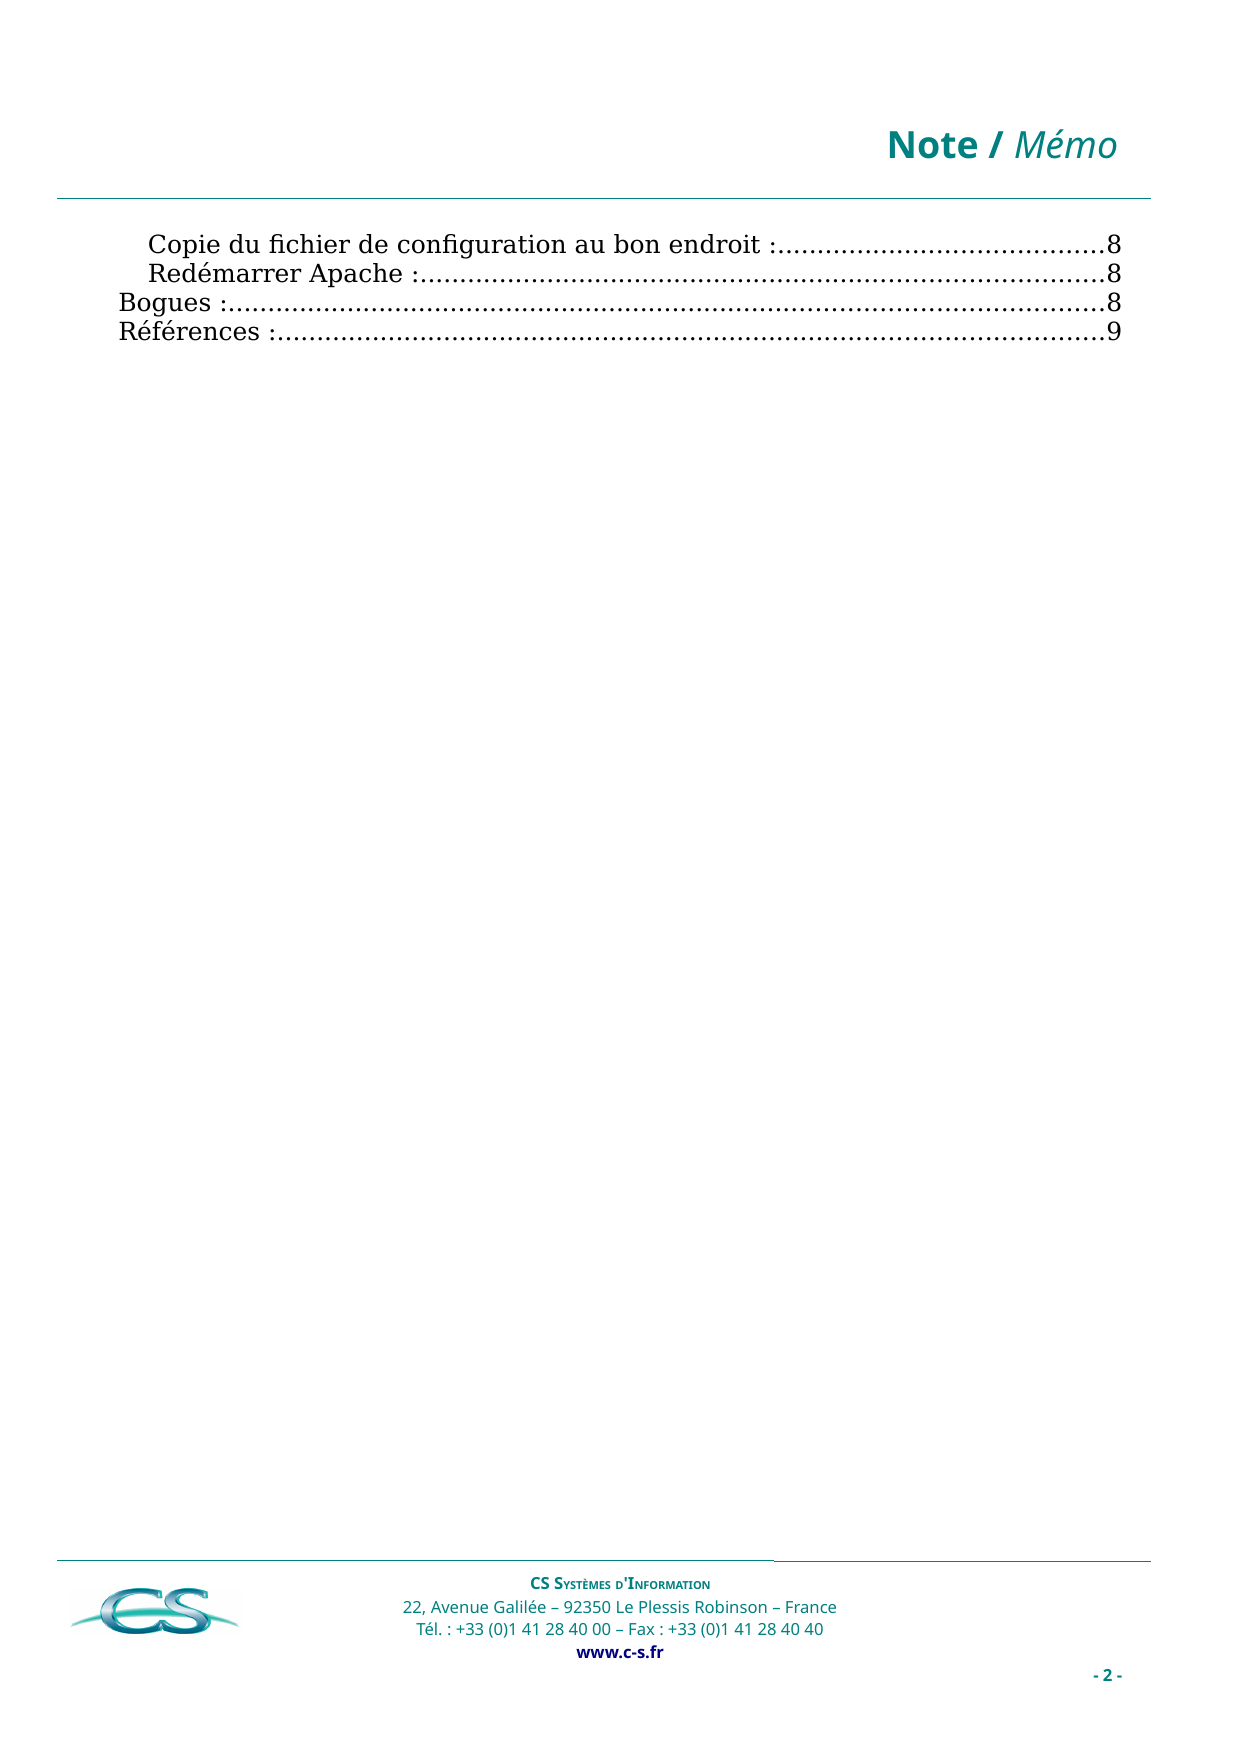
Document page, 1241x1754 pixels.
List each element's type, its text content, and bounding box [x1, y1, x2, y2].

text Bogues : 8 [118, 288, 1122, 317]
picture [67, 1588, 242, 1634]
text Redémarrer Apache : 8 [148, 259, 1122, 288]
text Copie du fichier de configuration au bon endroit : 8 [148, 230, 1122, 259]
text Références : 9 [118, 317, 1122, 347]
